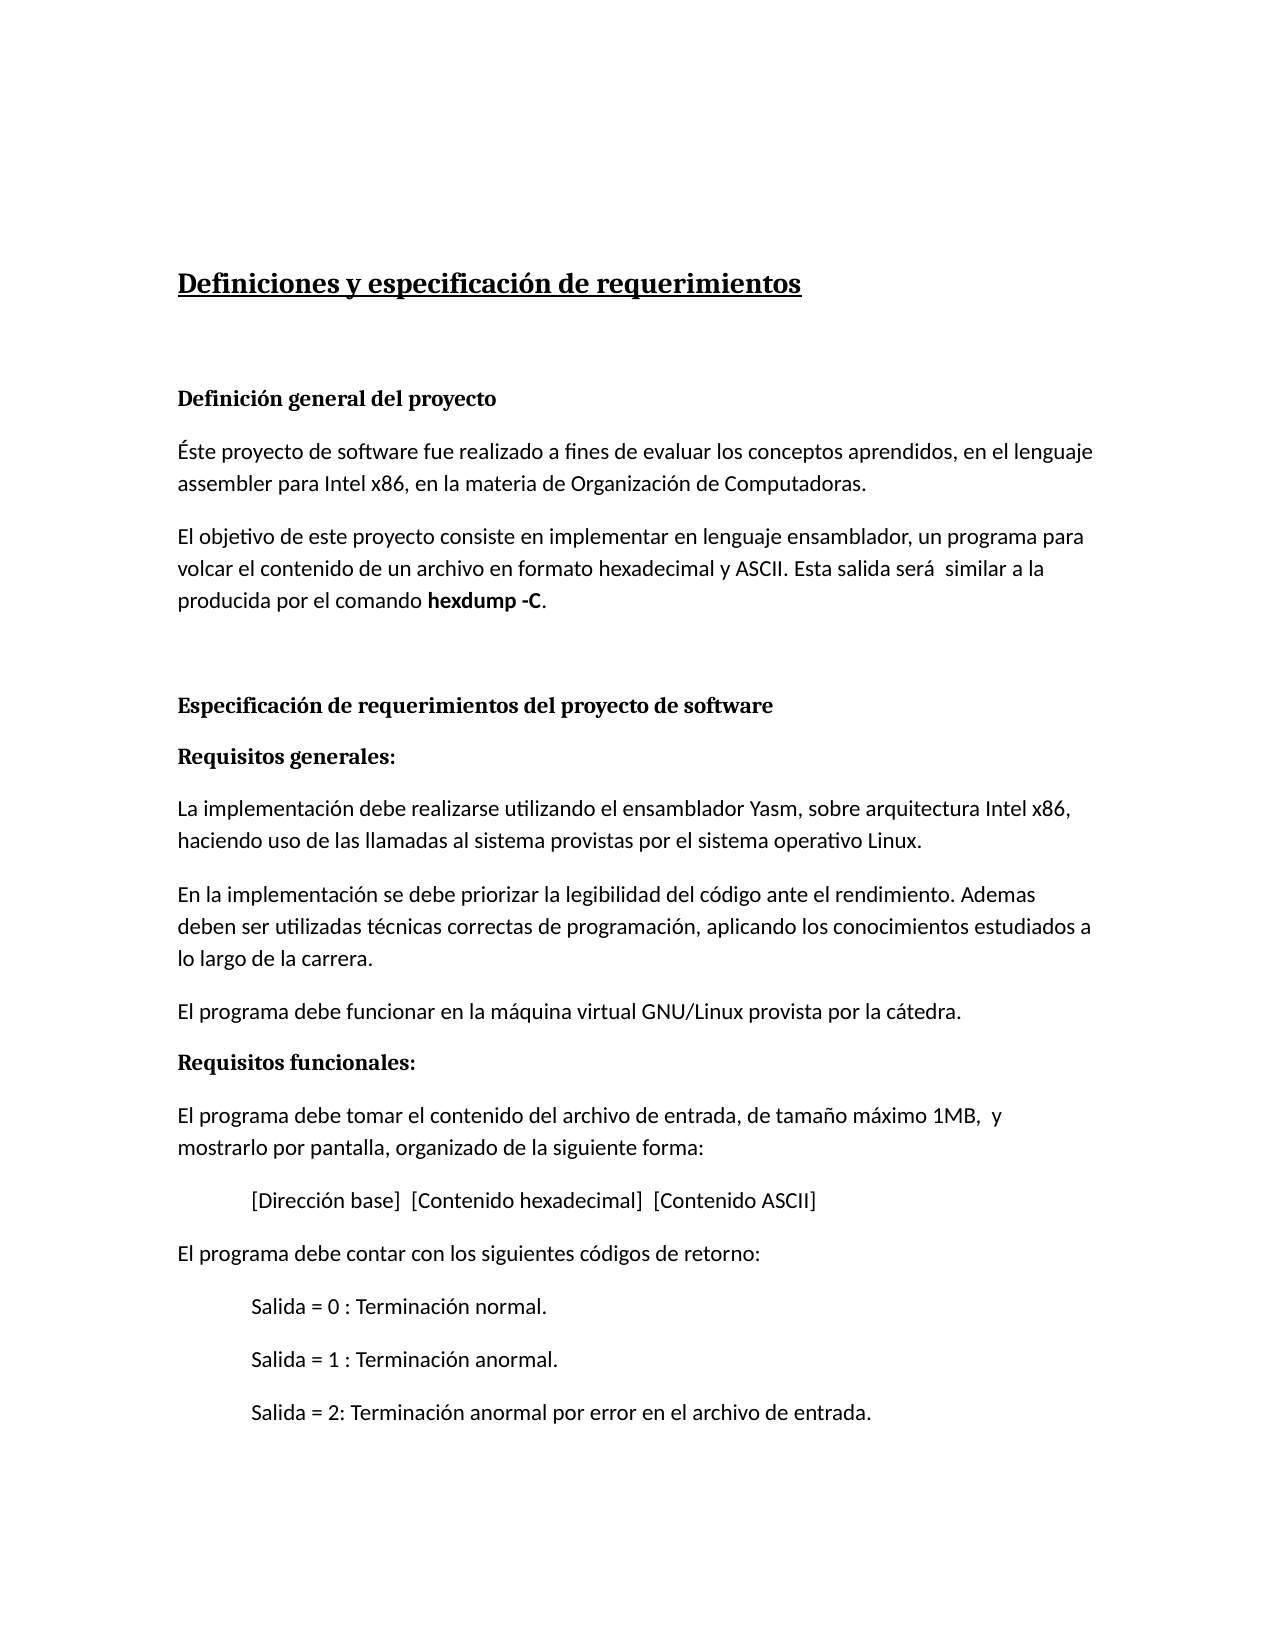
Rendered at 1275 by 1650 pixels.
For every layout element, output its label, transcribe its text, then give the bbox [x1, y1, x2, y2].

text El objetivo de este proyecto consiste en implementar en lenguaje ensamblador, un programa para volcar el contenido de un archivo en formato hexadecimal y ASCII. Esta salida será similar a la producida por el comando hexdump -C. [177, 522, 1098, 614]
text Salida = 1 : Terminación anormal. [177, 1345, 1098, 1373]
text Especificación de requerimientos del proyecto de software [177, 692, 1098, 719]
text El programa debe tomar el contenido del archivo de entrada, de tamaño máximo 1MB, y mostrarlo por pantalla, organizado de la siguiente forma: [177, 1101, 1098, 1161]
text [Dirección base] [Contenido hexadecimal] [Contenido ASCII] [177, 1186, 1098, 1214]
text Salida = 2: Terminación anormal por error en el archivo de entrada. [177, 1398, 1098, 1426]
text Definiciones y especificación de requerimientos [177, 267, 1098, 301]
text Requisitos generales: [177, 743, 1098, 770]
text La implementación debe realizarse utilizando el ensamblador Yasm, sobre arquitectura Intel x86, haciendo uso de las llamadas al sistema provistas por el sistema operativo Linux. [177, 794, 1098, 855]
text El programa debe funcionar en la máquina virtual GNU/Linux provista por la cátedra. [177, 997, 1098, 1025]
text Requisitos funcionales: [177, 1050, 1098, 1076]
text Salida = 0 : Terminación normal. [177, 1292, 1098, 1320]
text Definición general del proyecto [177, 386, 1098, 412]
text Éste proyecto de software fue realizado a fines de evaluar los conceptos aprendidos, en el lenguaje assembler para Intel x86, en la materia de Organización de Computadoras. [177, 437, 1098, 497]
text El programa debe contar con los siguientes códigos de retorno: [177, 1239, 1098, 1267]
text En la implementación se debe priorizar la legibilidad del código ante el rendimiento. Ademas deben ser utilizadas técnicas correctas de programación, aplicando los conocimientos estudiados a lo largo de la carrera. [177, 880, 1098, 972]
